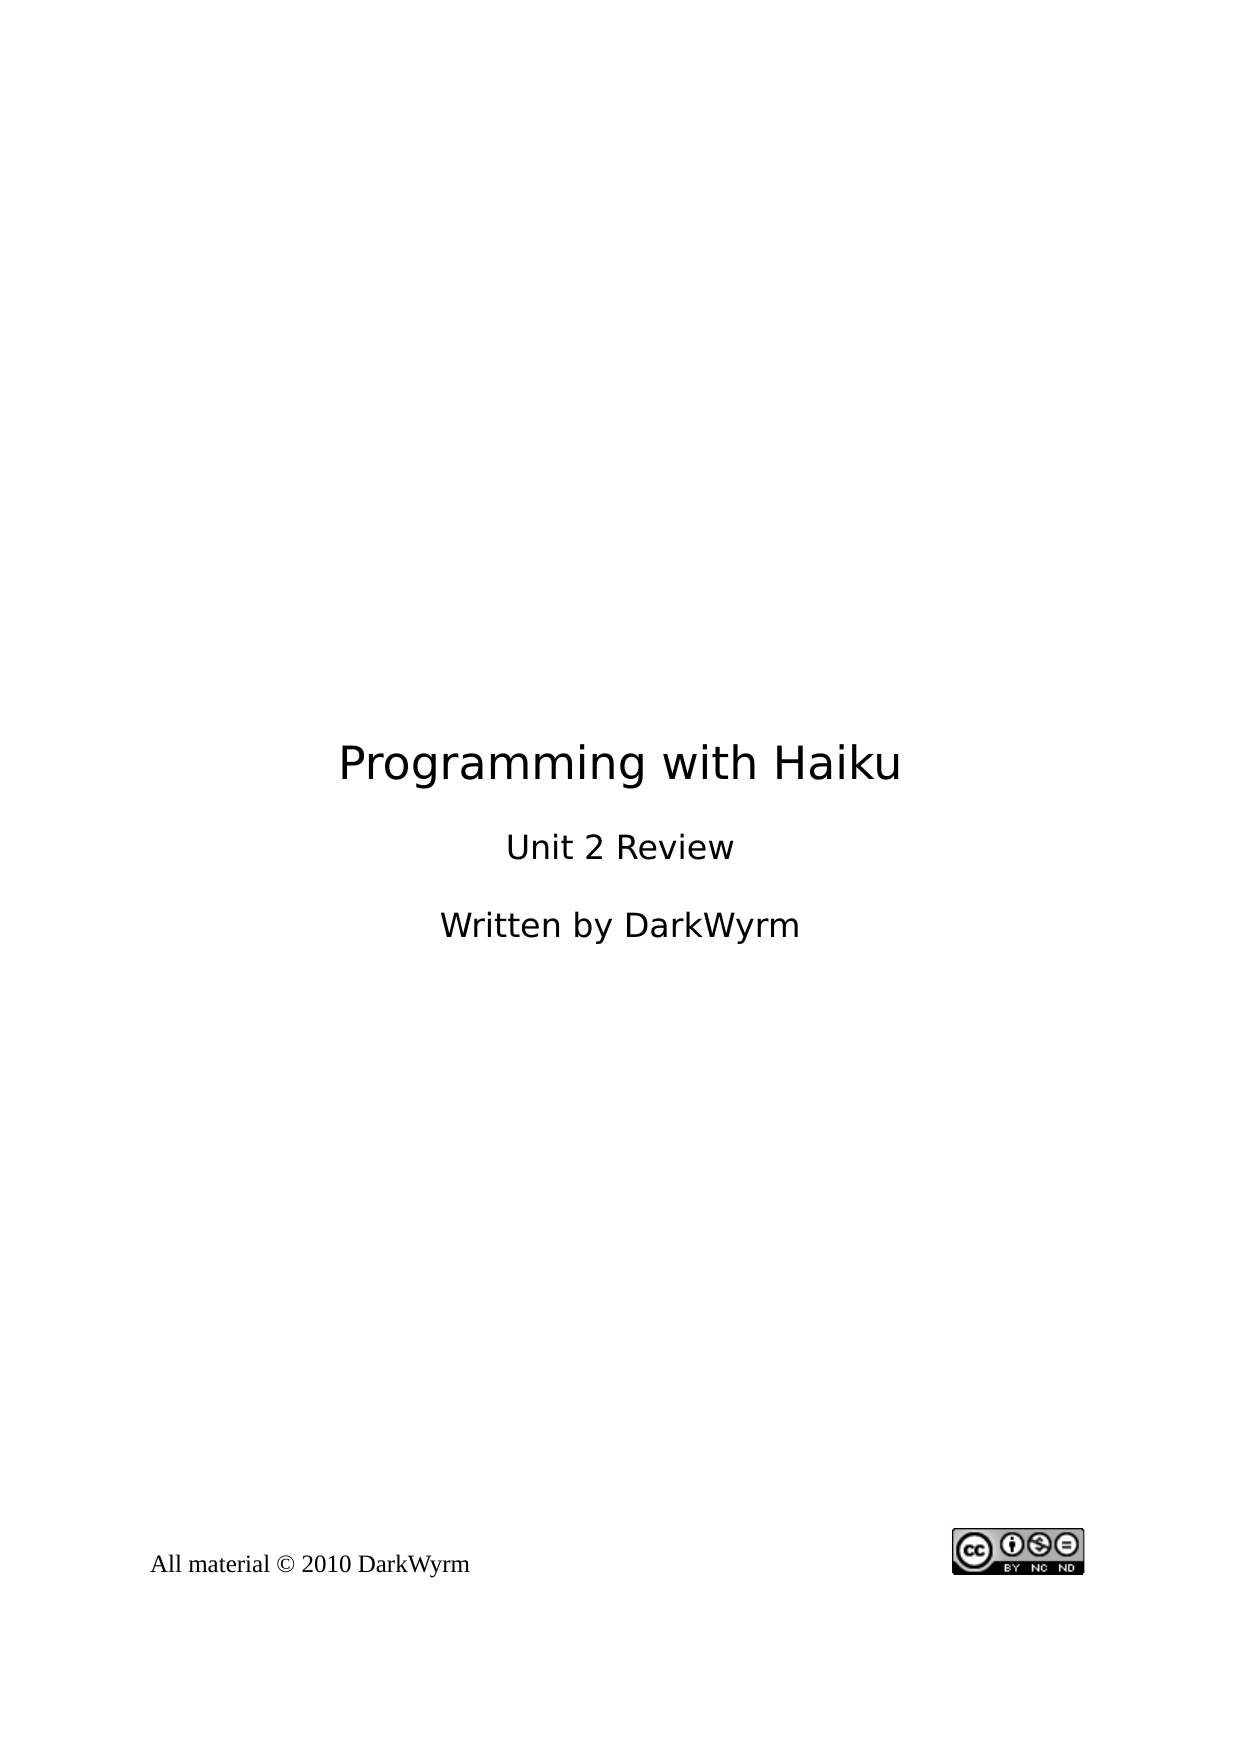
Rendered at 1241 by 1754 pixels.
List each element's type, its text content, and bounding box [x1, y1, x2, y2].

text Written by DarkWyrm [150, 907, 1090, 945]
text Programming with Haiku [150, 737, 1090, 790]
text All material © 2010 DarkWyrm [150, 1549, 1090, 1578]
picture [952, 1528, 1085, 1575]
text Unit 2 Review [150, 829, 1090, 868]
